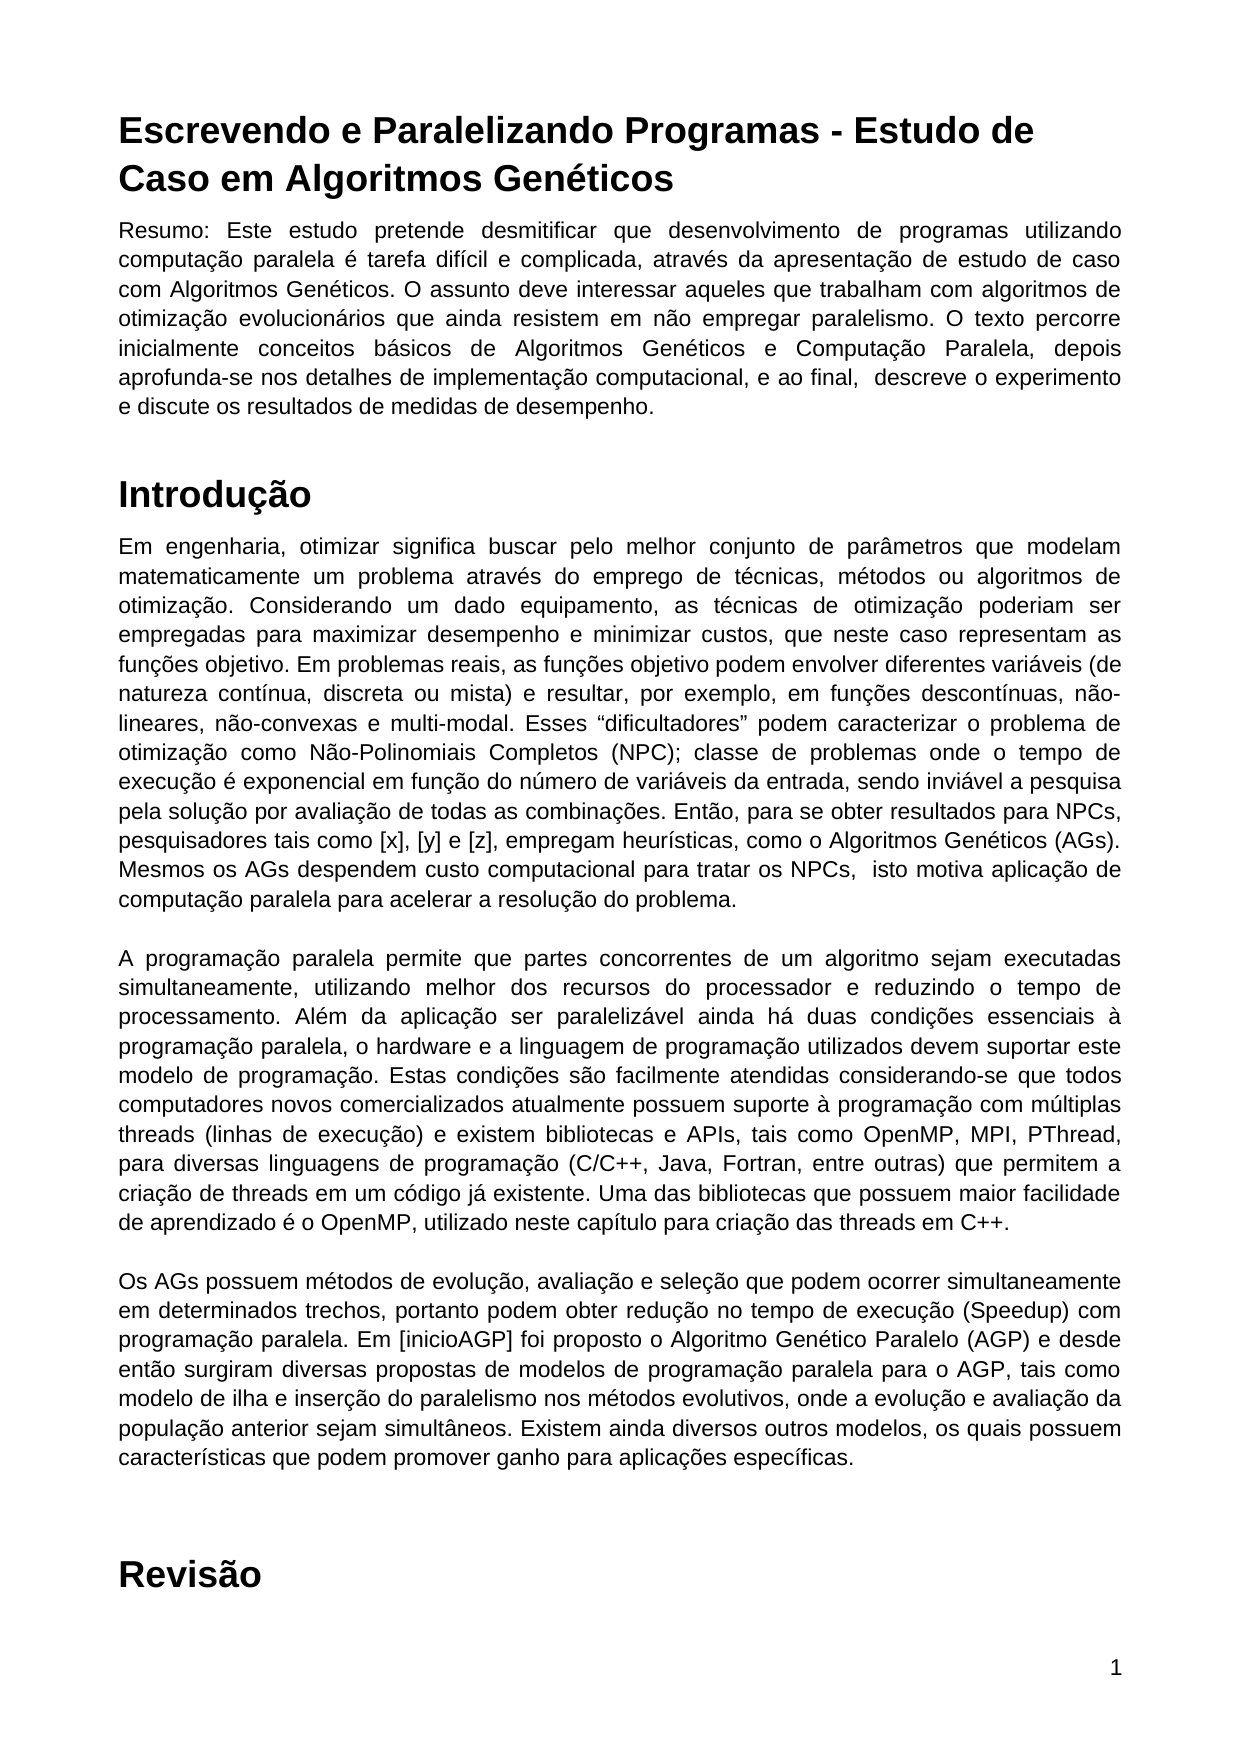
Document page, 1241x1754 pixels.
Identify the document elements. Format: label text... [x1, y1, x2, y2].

text Os AGs possuem métodos de evolução, avaliação e seleção que podem ocorrer simultaneamente em determinados trechos, portanto podem obter redução no tempo de execução (Speedup) com programação paralela. Em [inicioAGP] foi proposto o Algoritmo Genético Paralelo (AGP) e desde então surgiram diversas propostas de modelos de programação paralela para o AGP, tais como modelo de ilha e inserção do paralelismo nos métodos evolutivos, onde a evolução e avaliação da população anterior sejam simultâneos. Existem ainda diversos outros modelos, os quais possuem características que podem promover ganho para aplicações específicas. [118, 1268, 1122, 1470]
text A programação paralela permite que partes concorrentes de um algoritmo sejam executadas simultaneamente, utilizando melhor dos recursos do processador e reduzindo o tempo de processamento. Além da aplicação ser paralelizável ainda há duas condições essenciais à programação paralela, o hardware e a linguagem de programação utilizados devem suportar este modelo de programação. Estas condições são facilmente atendidas considerando-se que todos computadores novos comercializados atualmente possuem suporte à programação com múltiplas threads (linhas de execução) e existem bibliotecas e APIs, tais como OpenMP, MPI, PThread, para diversas linguagens de programação (C/C++, Java, Fortran, entre outras) que permitem a criação de threads em um código já existente. Uma das bibliotecas que possuem maior facilidade de aprendizado é o OpenMP, utilizado neste capítulo para criação das threads em C++. [118, 945, 1122, 1235]
text Resumo: Este estudo pretende desmitificar que desenvolvimento de programas utilizando computação paralela é tarefa difícil e complicada, através da apresentação de estudo de caso com Algoritmos Genéticos. O assunto deve interessar aqueles que trabalham com algoritmos de otimização evolucionários que ainda resistem em não empregar paralelismo. O texto percorre inicialmente conceitos básicos de Algoritmos Genéticos e Computação Paralela, depois aprofunda-se nos detalhes de implementação computacional, e ao final, descreve o experimento e discute os resultados de medidas de desempenho. [118, 218, 1122, 420]
subtitle Introdução [118, 473, 1122, 515]
subtitle Revisão [118, 1553, 1122, 1595]
title Escrevendo e Paralelizando Programas - Estudo de Caso em Algoritmos Genéticos [118, 109, 1122, 199]
text Em engenharia, otimizar significa buscar pelo melhor conjunto de parâmetros que modelam matematicamente um problema através do emprego de técnicas, métodos ou algoritmos de otimização. Considerando um dado equipamento, as técnicas de otimização poderiam ser empregadas para maximizar desempenho e minimizar custos, que neste caso representam as funções objetivo. Em problemas reais, as funções objetivo podem envolver diferentes variáveis (de natureza contínua, discreta ou mista) e resultar, por exemplo, em funções descontínuas, não-lineares, não-convexas e multi-modal. Esses “dificultadores” podem caracterizar o problema de otimização como Não-Polinomiais Completos (NPC); classe de problemas onde o tempo de execução é exponencial em função do número de variáveis da entrada, sendo inviável a pesquisa pela solução por avaliação de todas as combinações. Então, para se obter resultados para NPCs, pesquisadores tais como [x], [y] e [z], empregam heurísticas, como o Algoritmos Genéticos (AGs). Mesmos os AGs despendem custo computacional para tratar os NPCs, isto motiva aplicação de computação paralela para acelerar a resolução do problema. [118, 534, 1122, 912]
